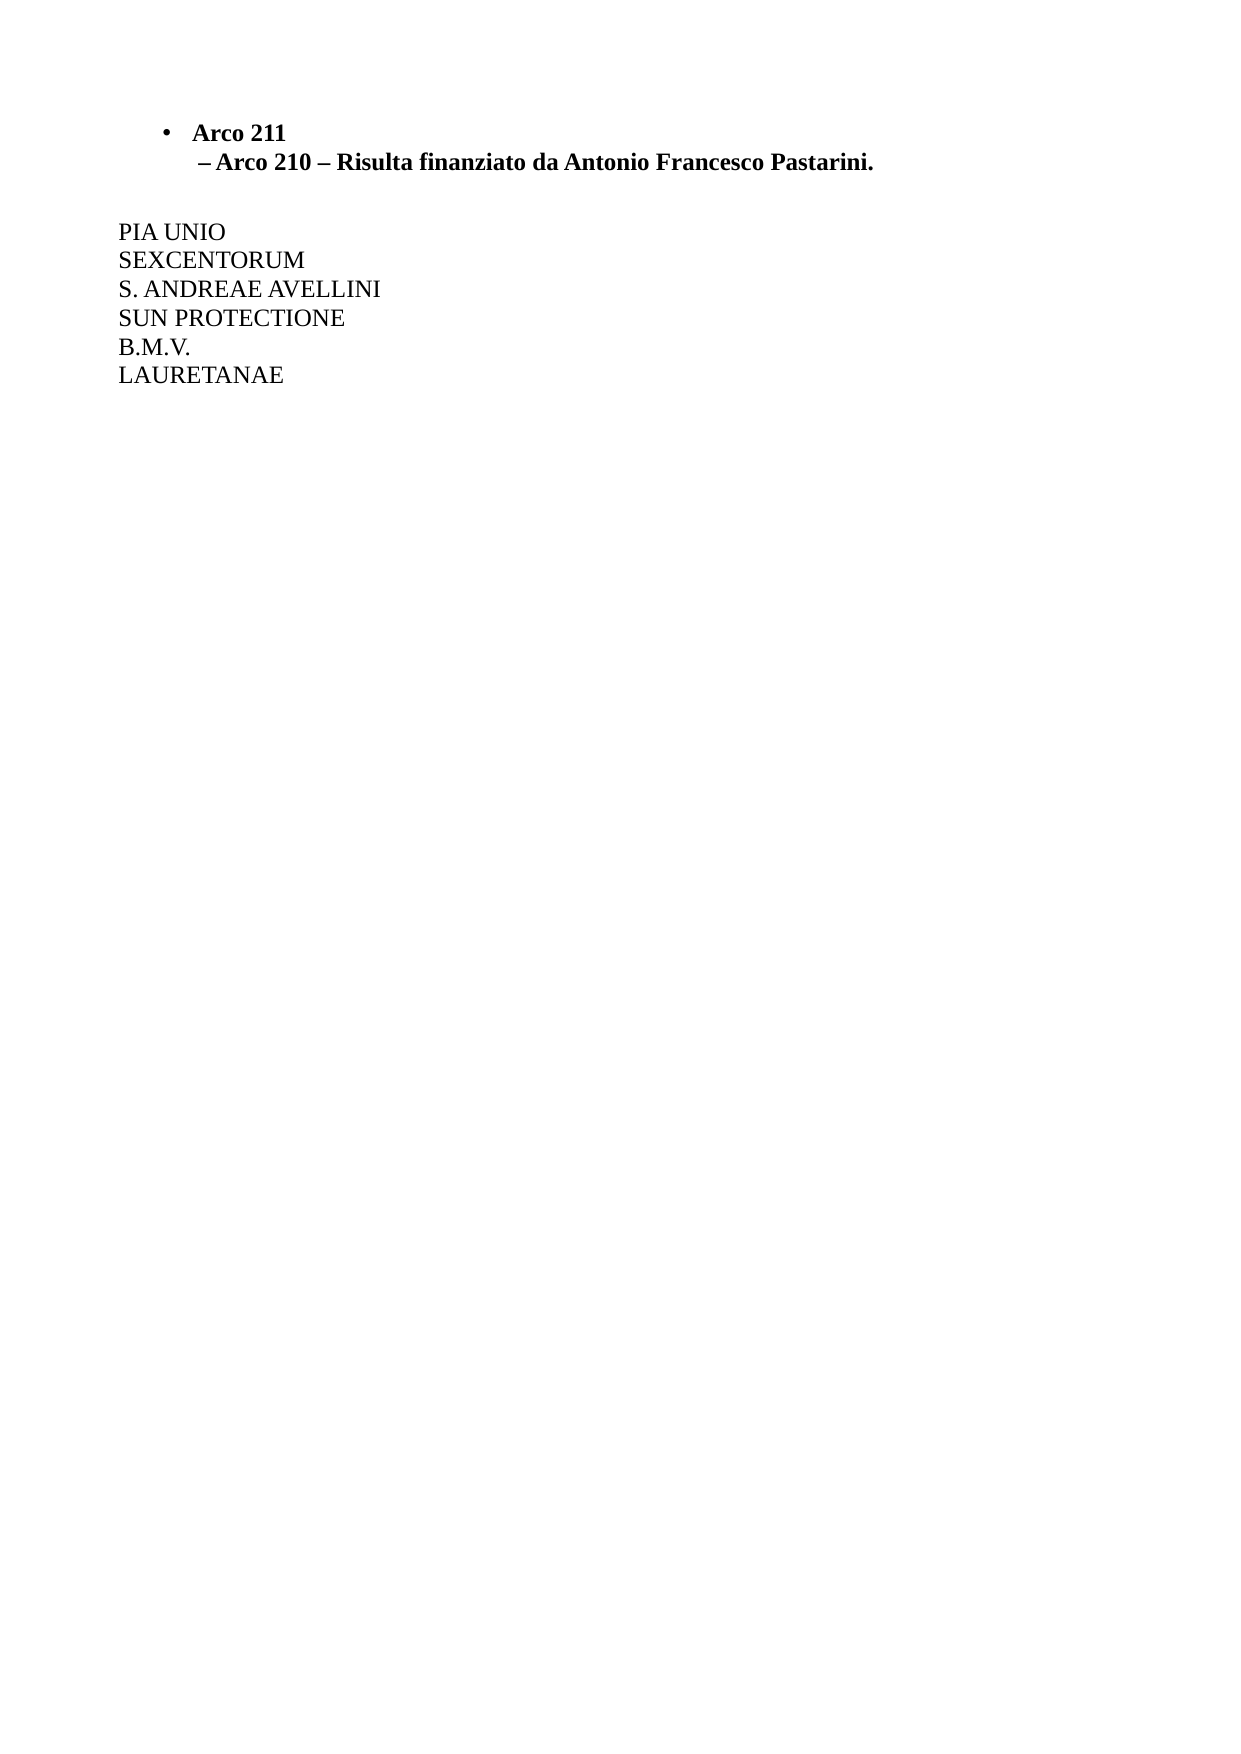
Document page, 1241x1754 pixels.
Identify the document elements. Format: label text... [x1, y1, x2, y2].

list Arco 211 – Arco 210 – Risulta finanziato da Antonio Francesco Pastarini. [162, 118, 1122, 204]
text PIA UNIO SEXCENTORUM S. ANDREAE AVELLINI SUN PROTECTIONE B.M.V. LAURETANAE [118, 217, 1122, 389]
